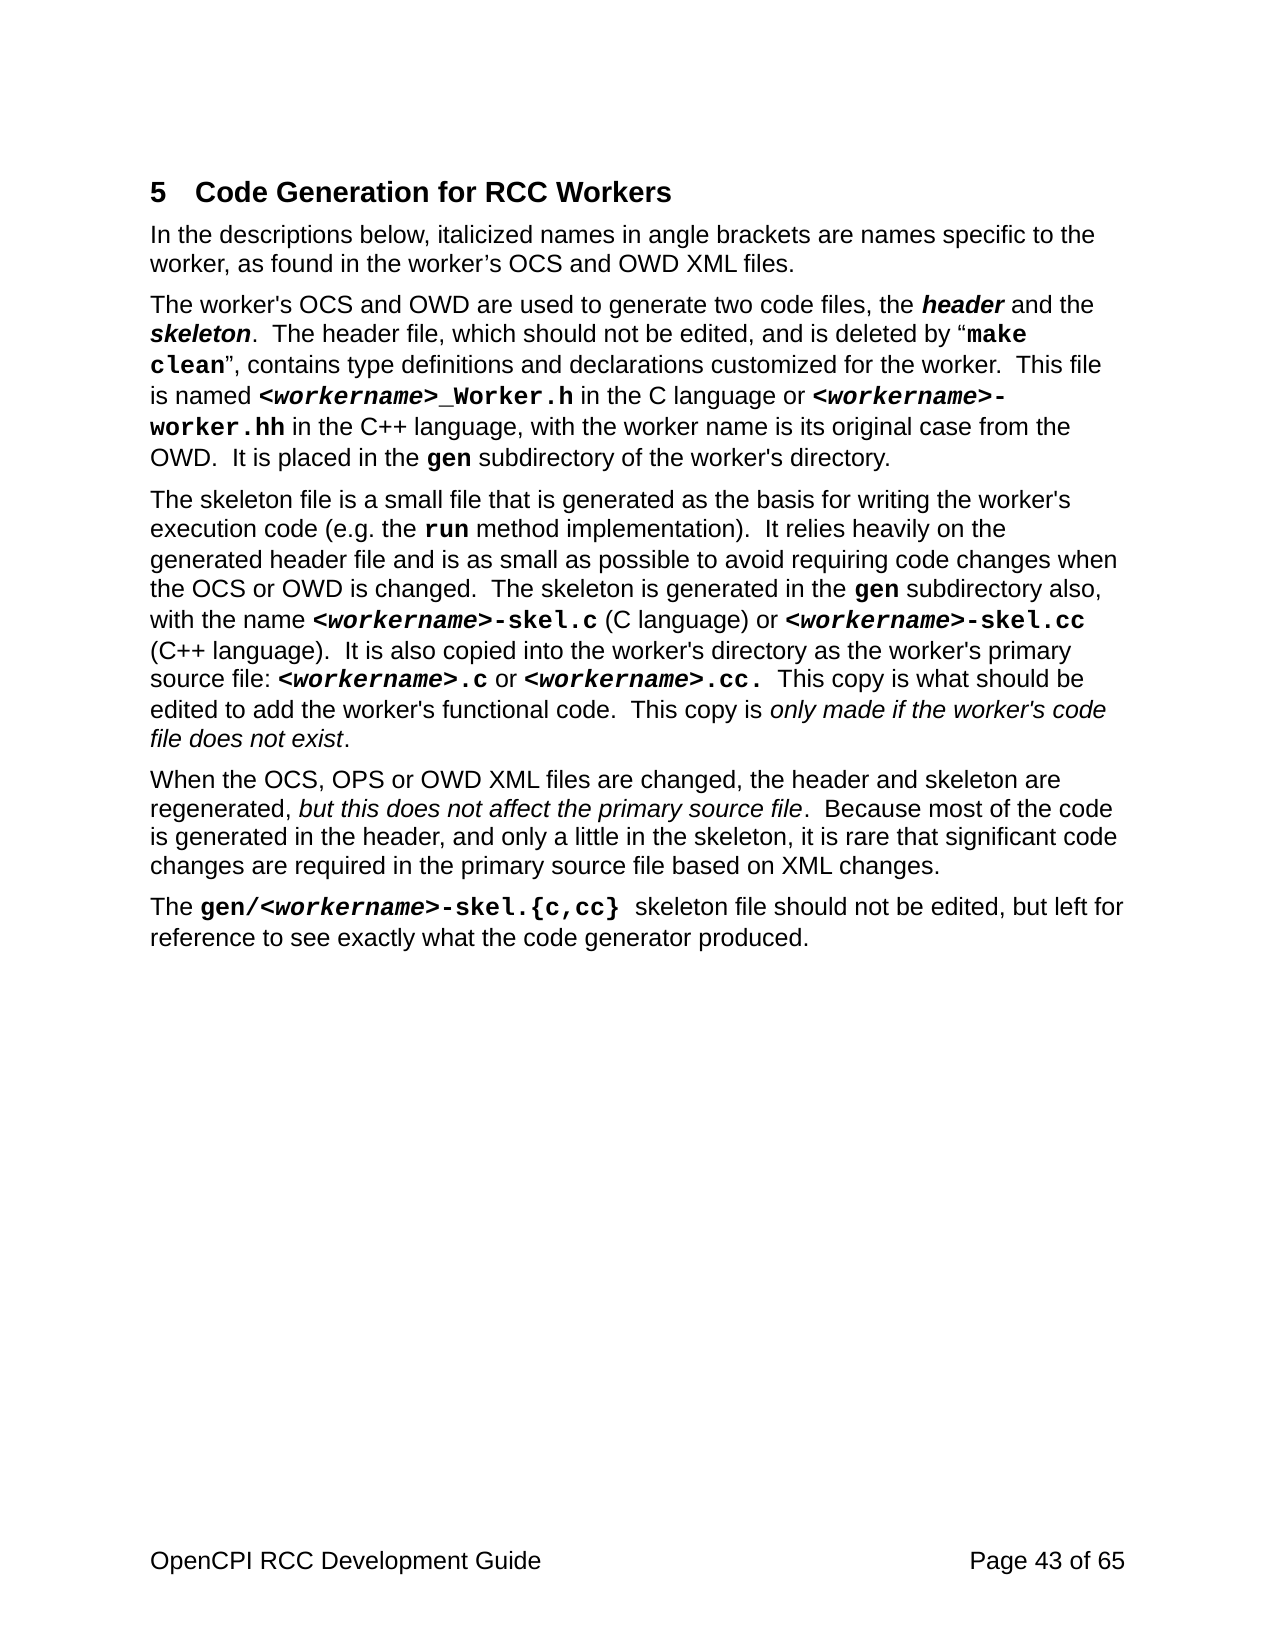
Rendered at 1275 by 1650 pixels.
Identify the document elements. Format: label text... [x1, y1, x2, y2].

text The gen/<workername>-skel.{c,cc} skeleton file should not be edited, but left for reference to see exactly what the code generator produced. [150, 892, 1125, 952]
text When the OCS, OPS or OWD XML files are changed, the header and skeleton are regenerated, but this does not affect the primary source file. Because most of the code is generated in the header, and only a little in the skeleton, it is rare that significant code changes are required in the primary source file based on XML changes. [150, 765, 1125, 880]
subtitle Code Generation for RCC Workers [150, 175, 1125, 208]
text The worker's OCS and OWD are used to generate two code files, the header and the skeleton. The header file, which should not be edited, and is deleted by “make clean”, contains type definitions and declarations customized for the worker. This file is named <workername>_Worker.h in the C language or <workername>-worker.hh in the C++ language, with the worker name is its original case from the OWD. It is placed in the gen subdirectory of the worker's directory. [150, 290, 1125, 473]
text The skeleton file is a small file that is generated as the basis for writing the worker's execution code (e.g. the run method implementation). It relies heavily on the generated header file and is as small as possible to avoid requiring code changes when the OCS or OWD is changed. The skeleton is generated in the gen subdirectory also, with the name <workername>-skel.c (C language) or <workername>-skel.cc (C++ language). It is also copied into the worker's directory as the worker's primary source file: <workername>.c or <workername>.cc. This copy is what should be edited to add the worker's functional code. This copy is only made if the worker's code file does not exist. [150, 485, 1125, 753]
text In the descriptions below, italicized names in angle brackets are names specific to the worker, as found in the worker’s OCS and OWD XML files. [150, 221, 1125, 278]
